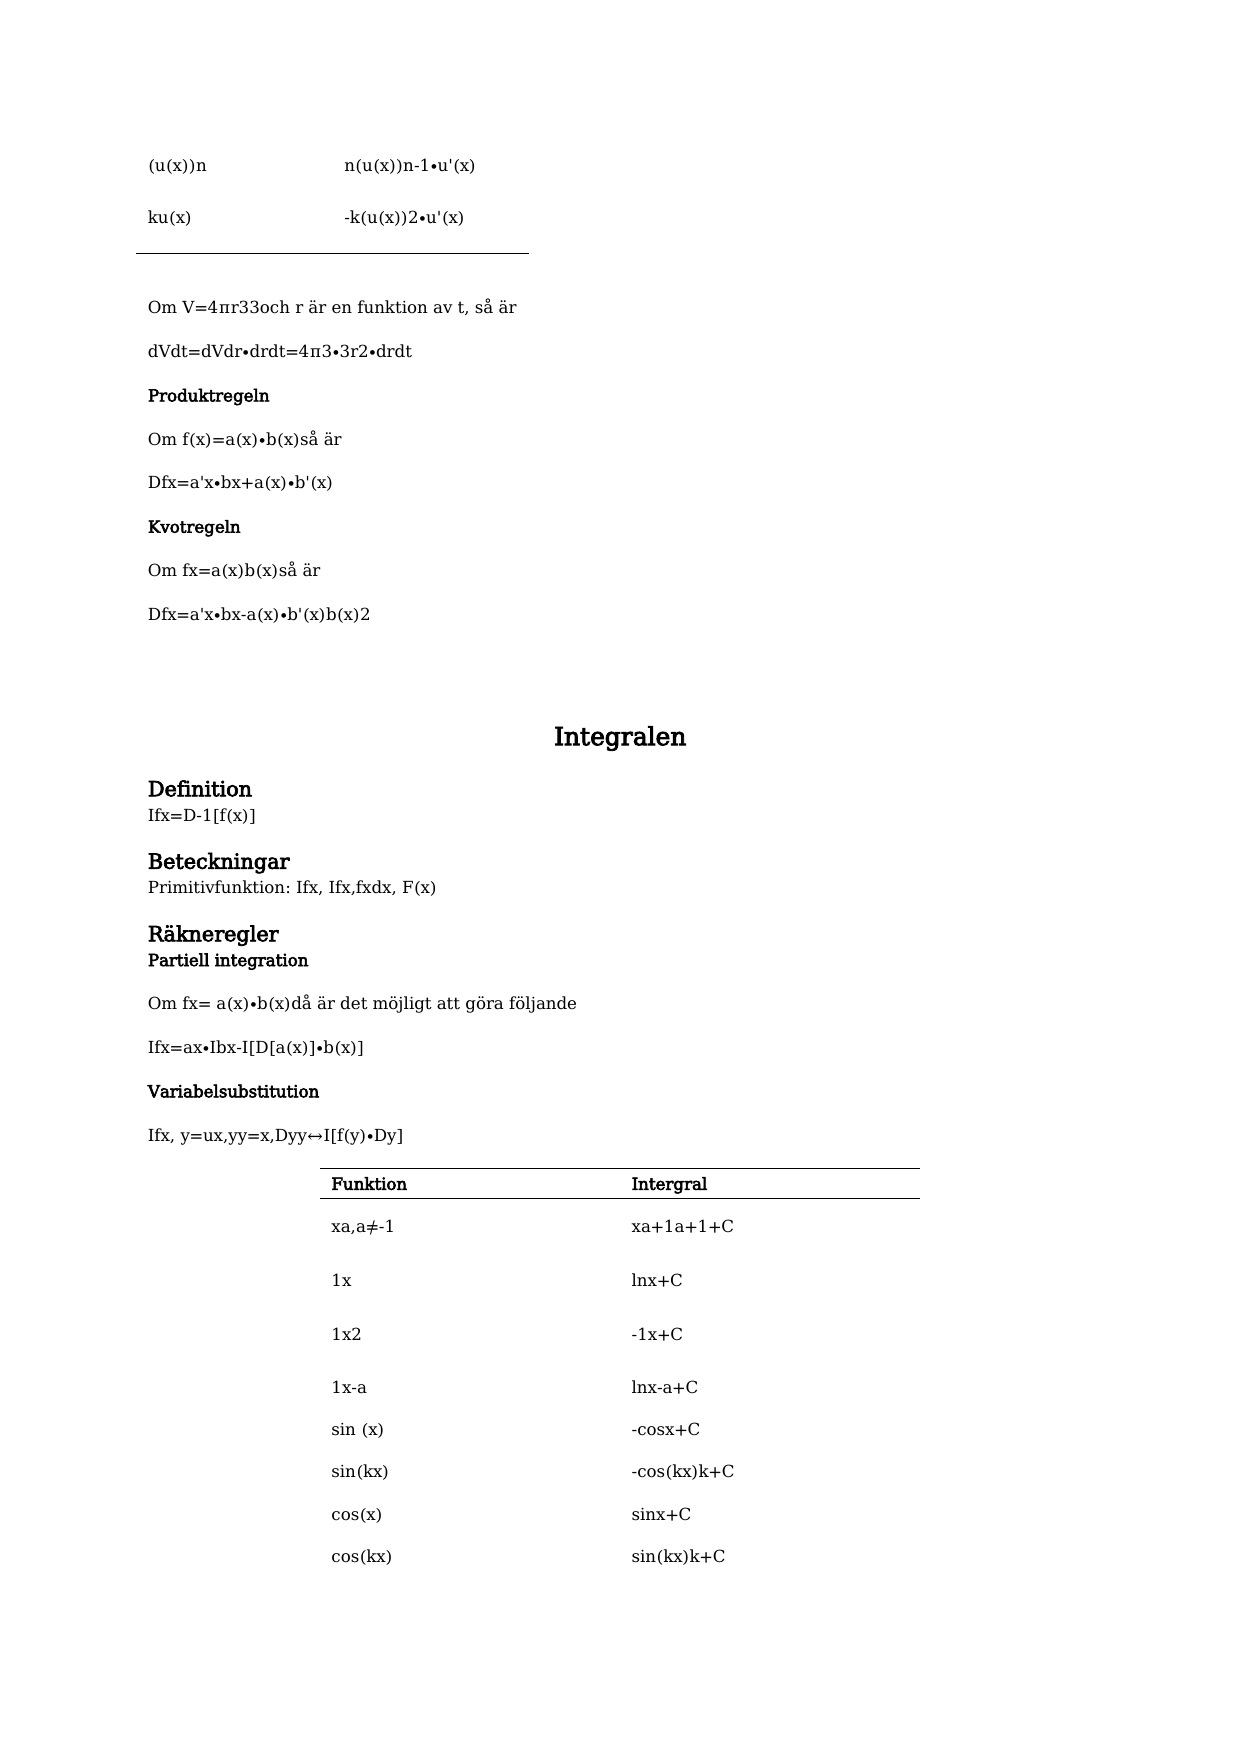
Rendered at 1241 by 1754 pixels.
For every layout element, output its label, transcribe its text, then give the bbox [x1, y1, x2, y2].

text Om V=4πr33och r är en funktion av t, så är [148, 297, 1093, 317]
table_cell ku(x) [136, 182, 333, 253]
text Ifx=ax∙Ibx-I[D[a(x)]∙b(x)] [148, 1037, 1093, 1057]
table_cell sin(kx)k+C [620, 1529, 920, 1582]
text Ifx, y=ux,yy=x,Dyy↔I[f(y)∙Dy] [148, 1124, 1093, 1144]
table_cell 1x2 [320, 1307, 620, 1361]
table_cell n(u(x))n-1∙u'(x) [333, 148, 529, 182]
table_cell cos(kx) [320, 1529, 620, 1582]
subtitle Definition [148, 776, 1093, 801]
table_cell xa+1a+1+C [620, 1199, 920, 1253]
table_cell -cos(kx)k+C [620, 1443, 920, 1499]
table_cell sin (x) [320, 1414, 620, 1443]
text Produktregeln [148, 385, 1093, 405]
text Variabelsubstitution [148, 1081, 1093, 1101]
table_cell -1x+C [620, 1307, 920, 1361]
table_cell cos(x) [320, 1499, 620, 1529]
subtitle Räkneregler [148, 921, 1093, 946]
text Dfx=a'x∙bx+a(x)∙b'(x) [148, 472, 1093, 492]
table_cell lnx+C [620, 1254, 920, 1307]
subtitle Integralen [148, 720, 1093, 750]
text Partiell integration [148, 949, 1093, 969]
table_cell sin(kx) [320, 1443, 620, 1499]
text Om f(x)=a(x)∙b(x)så är [148, 429, 1093, 449]
text Om fx= a(x)∙b(x)då är det möjligt att göra följande [148, 993, 1093, 1013]
table_cell (u(x))n [136, 148, 333, 182]
table_cell lnx-a+C [620, 1361, 920, 1414]
text Primitivfunktion: Ifx, Ifx,fxdx, F(x) [148, 877, 1093, 897]
table_cell -k(u(x))2∙u'(x) [333, 182, 529, 253]
table_cell 1x [320, 1254, 620, 1307]
table_cell sinx+C [620, 1499, 920, 1529]
text Kvotregeln [148, 516, 1093, 536]
table_header Intergral [620, 1169, 920, 1197]
text Om fx=a(x)b(x)så är [148, 560, 1093, 580]
text dVdt=dVdr∙drdt=4π3∙3r2∙drdt [148, 341, 1093, 361]
table_cell -cosx+C [620, 1414, 920, 1443]
table_header Funktion [320, 1169, 620, 1197]
text Dfx=a'x∙bx-a(x)∙b'(x)b(x)2 [148, 604, 1093, 624]
table_cell 1x-a [320, 1361, 620, 1414]
table_cell xa,a≠-1 [320, 1199, 620, 1253]
text Ifx=D-1[f(x)] [148, 804, 1093, 824]
subtitle Beteckningar [148, 848, 1093, 873]
